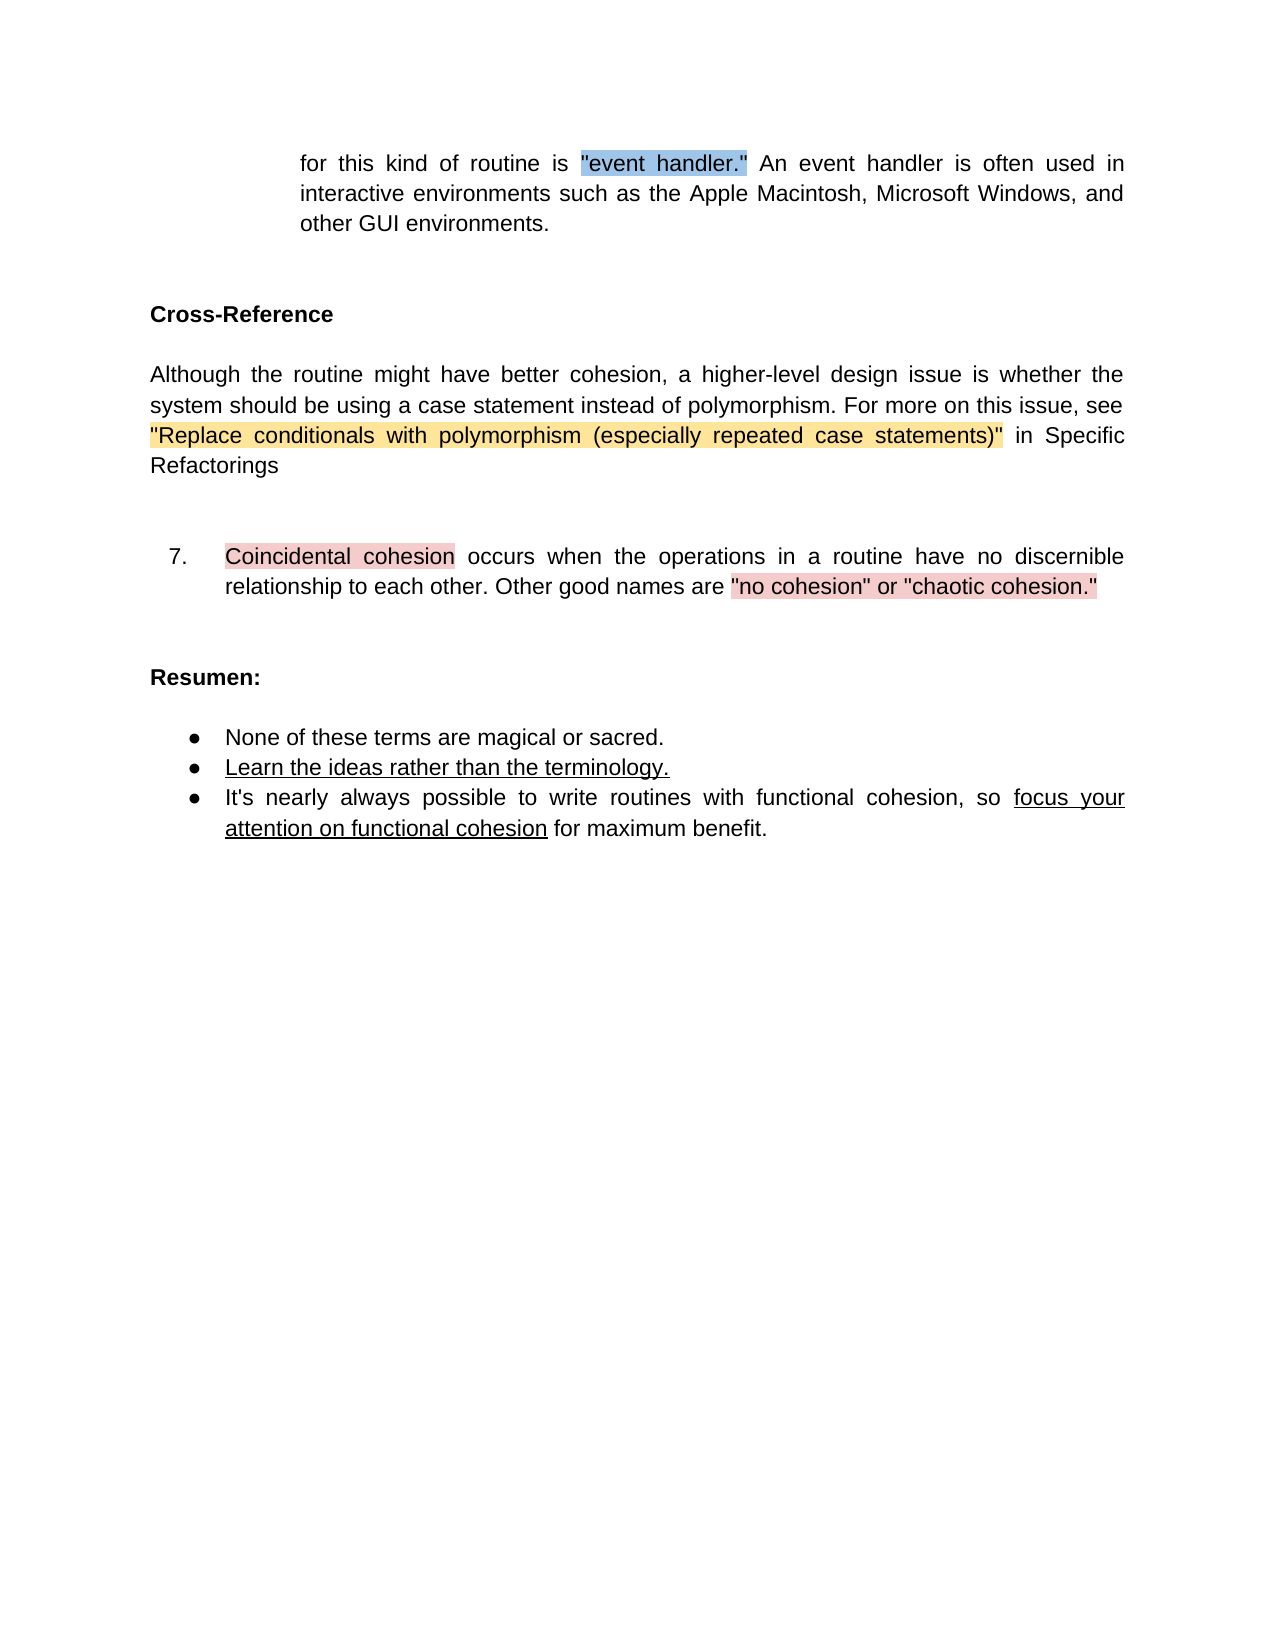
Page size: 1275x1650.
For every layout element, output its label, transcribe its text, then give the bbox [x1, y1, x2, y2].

text Although the routine might have better cohesion, a higher-level design issue is whether the system should be using a case statement instead of polymorphism. For more on this issue, see "Replace conditionals with polymorphism (especially repeated case statements)" in Specific Refactorings [150, 361, 1125, 478]
list None of these terms are magical or sacred. [187, 724, 1125, 750]
list It's nearly always possible to write routines with functional cohesion, so focus your attention on functional cohesion for maximum benefit. [187, 784, 1125, 841]
list Learn the ideas rather than the terminology. [187, 754, 1125, 781]
text Cross-Reference [150, 301, 1125, 327]
list Coincidental cohesion occurs when the operations in a routine have no discernible relationship to each other. Other good names are "no cohesion" or "chaotic cohesion." [187, 543, 1125, 599]
text Resumen: [150, 663, 1125, 690]
list for this kind of routine is "event handler." An event handler is often used in interactive environments such as the Apple Macintosh, Microsoft Windows, and other GUI environments. [262, 150, 1125, 237]
